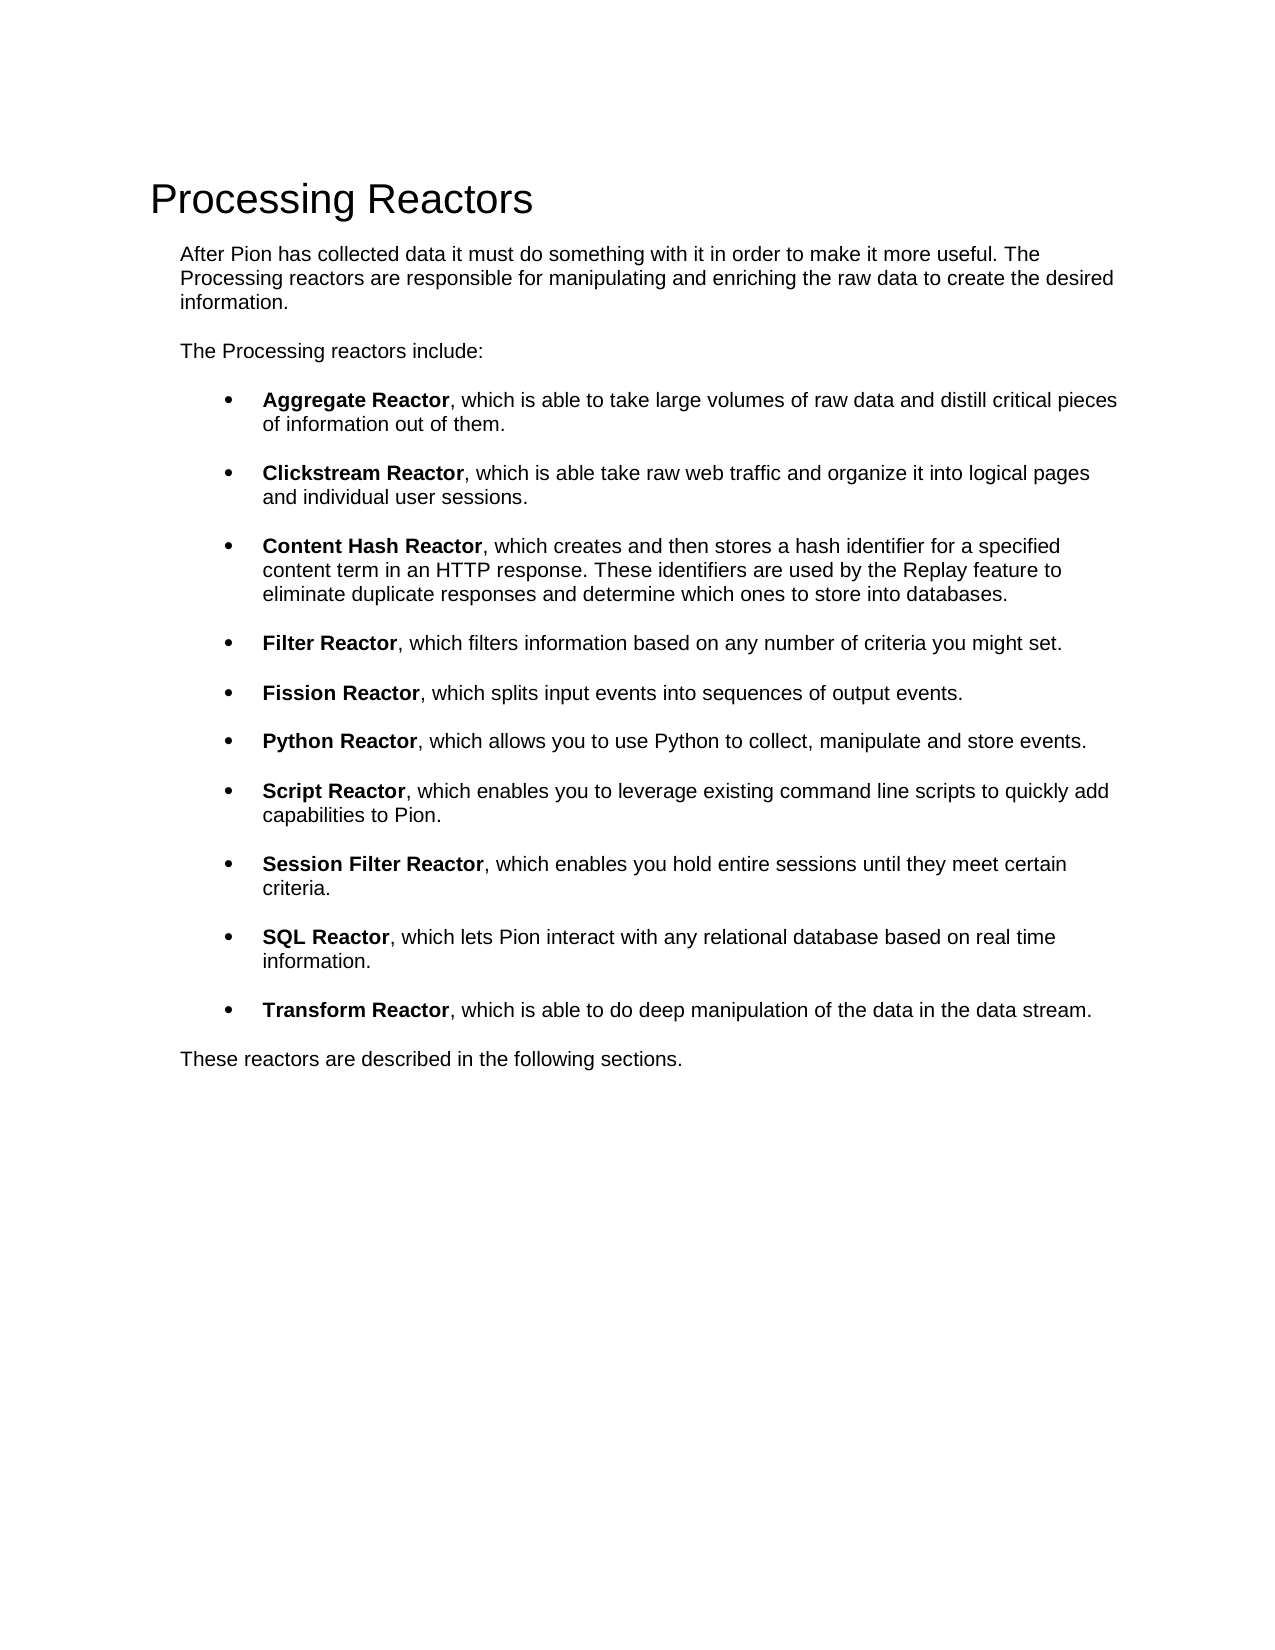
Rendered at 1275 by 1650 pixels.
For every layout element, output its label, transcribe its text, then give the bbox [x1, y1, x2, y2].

list SQL Reactor, which lets Pion interact with any relational database based on real time information. [225, 925, 1125, 973]
list Script Reactor, which enables you to leverage existing command line scripts to quickly add capabilities to Pion. [225, 778, 1125, 827]
list Fission Reactor, which splits input events into sequences of output events. [225, 680, 1125, 704]
list Python Reactor, which allows you to use Python to collect, manipulate and store events. [225, 729, 1125, 753]
text These reactors are described in the following sections. [180, 1047, 1125, 1071]
list Content Hash Reactor, which creates and then stores a hash identifier for a specified content term in an HTTP response. These identifiers are used by the Replay feature to eliminate duplicate responses and determine which ones to store into databases. [225, 534, 1125, 606]
list Clickstream Reactor, which is able take raw web traffic and organize it into logical pages and individual user sessions. [225, 461, 1125, 509]
text The Processing reactors include: [180, 339, 1125, 363]
list Aggregate Reactor, which is able to take large volumes of raw data and distill critical pieces of information out of them. [225, 388, 1125, 436]
subtitle Processing Reactors [150, 175, 1125, 223]
list Transform Reactor, which is able to do deep manipulation of the data in the data stream. [225, 998, 1125, 1022]
list Filter Reactor, which filters information based on any number of criteria you might set. [225, 631, 1125, 655]
list Session Filter Reactor, which enables you hold entire sessions until they meet certain criteria. [225, 852, 1125, 900]
text After Pion has collected data it must do something with it in order to make it more useful. The Processing reactors are responsible for manipulating and enriching the raw data to create the desired information. [180, 242, 1125, 314]
